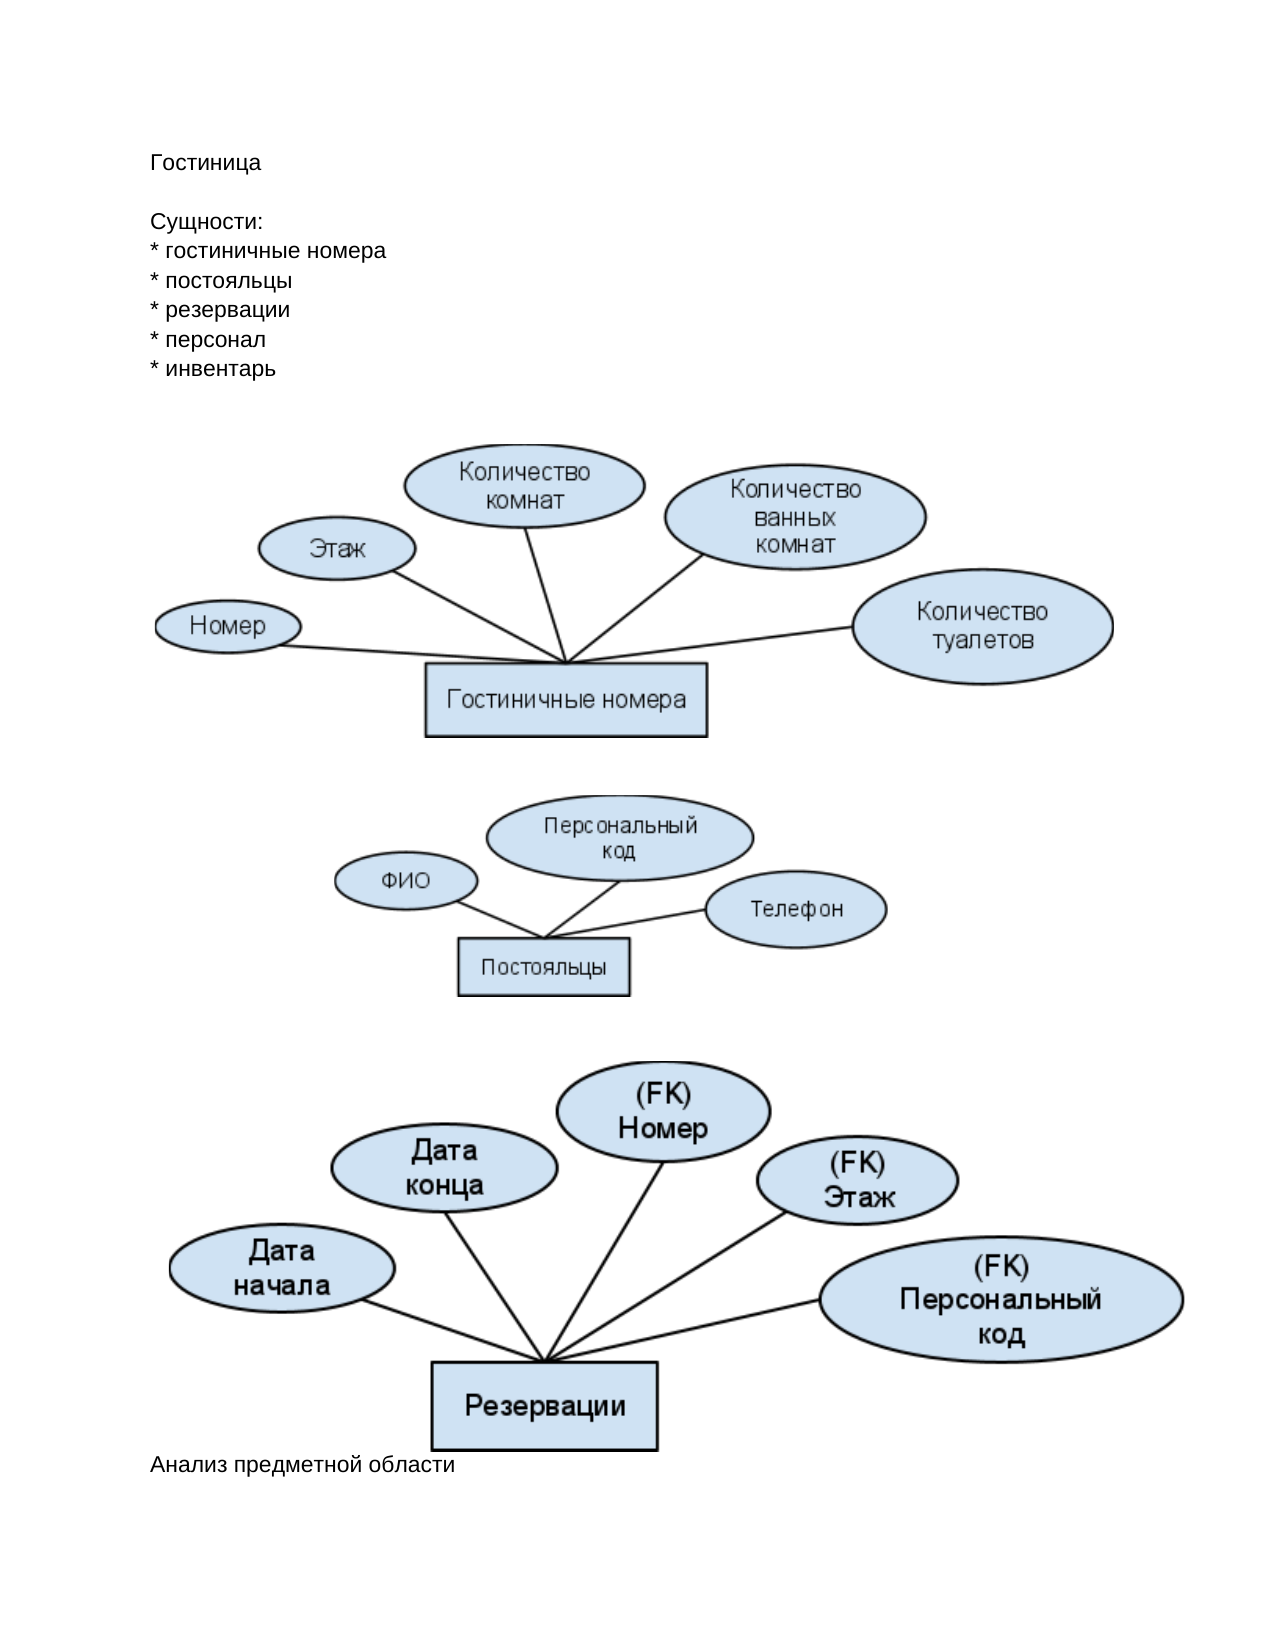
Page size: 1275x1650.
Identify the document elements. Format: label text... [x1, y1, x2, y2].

text Анализ предметной области [150, 1413, 1125, 1477]
picture [168, 1061, 1185, 1452]
text * постояльцы [150, 267, 1125, 293]
text Сущности: [150, 209, 1125, 234]
picture [154, 444, 1114, 738]
text * персонал [150, 326, 1125, 352]
text * гостиничные номера [150, 238, 1125, 264]
picture [334, 795, 888, 997]
text * резервации [150, 297, 1125, 322]
text * инвентарь [150, 356, 1125, 381]
text Гостиница [150, 150, 1125, 176]
